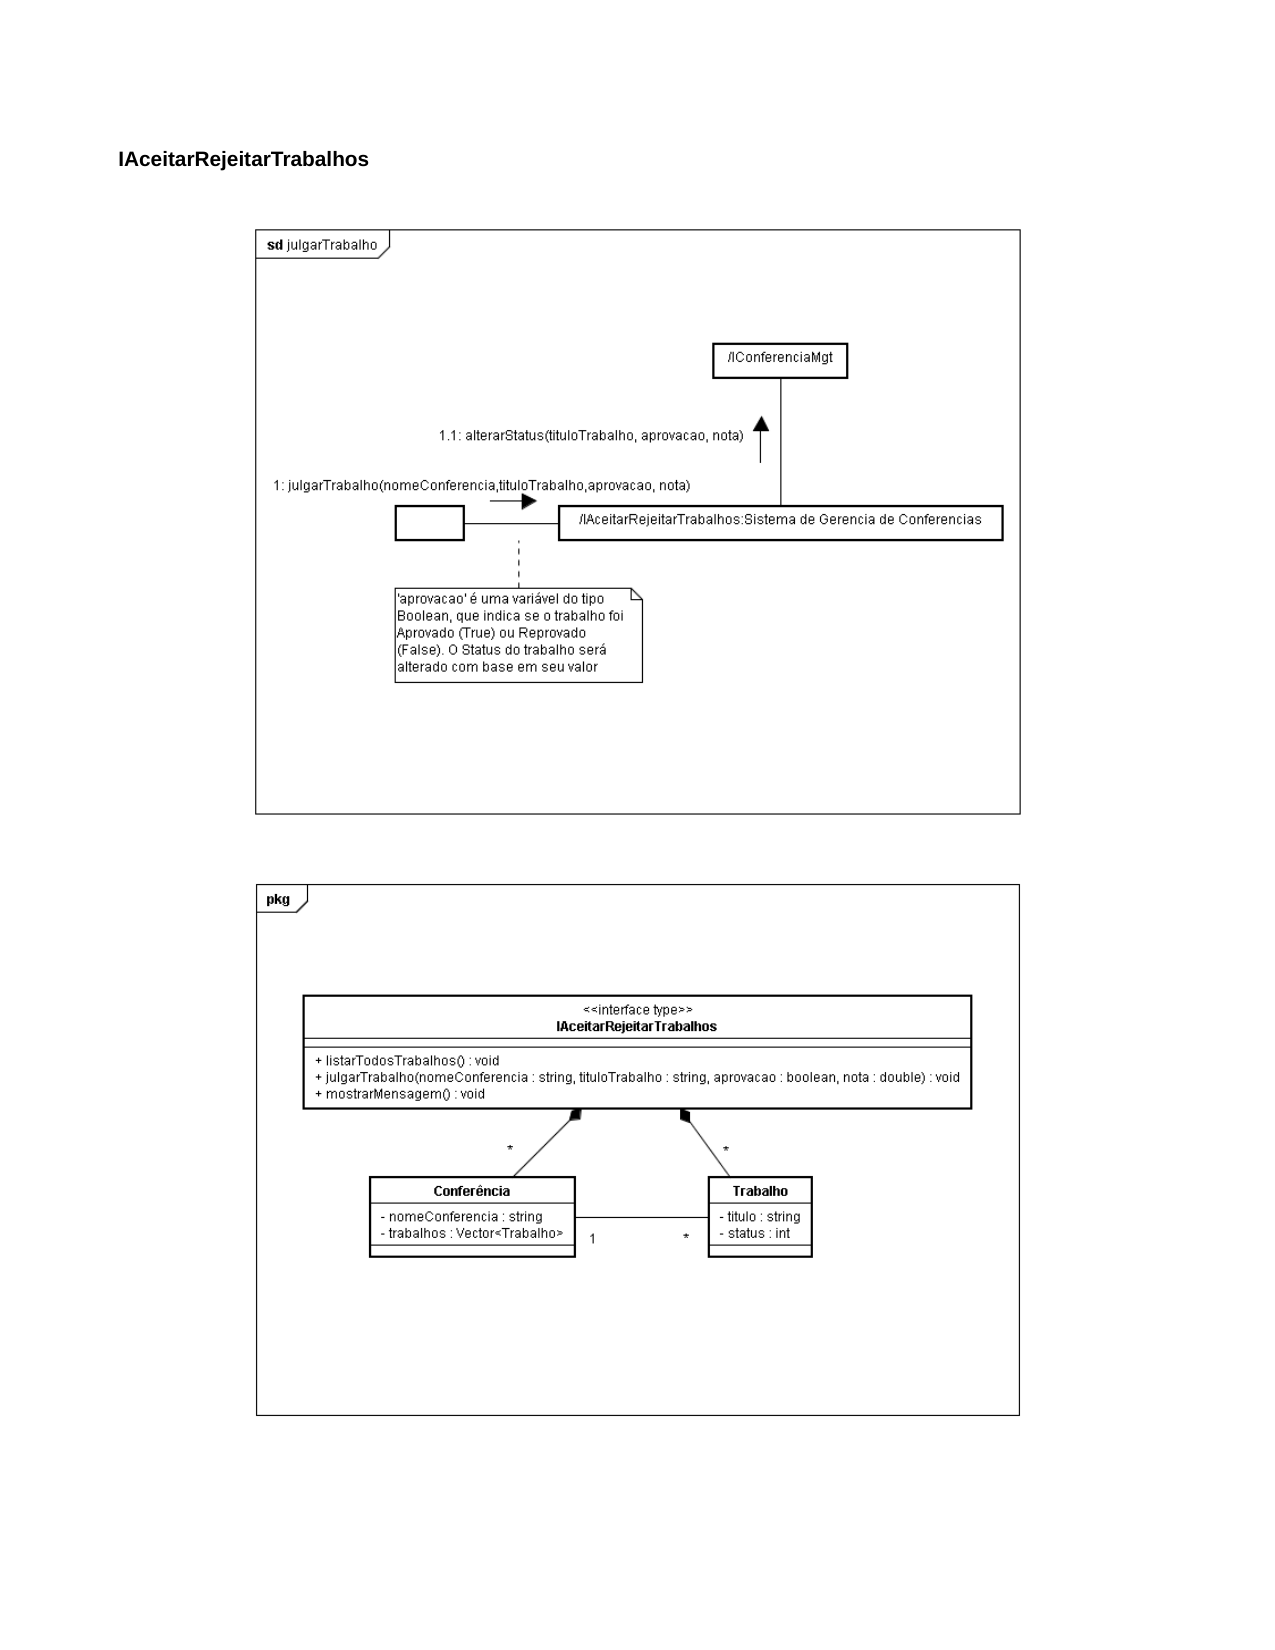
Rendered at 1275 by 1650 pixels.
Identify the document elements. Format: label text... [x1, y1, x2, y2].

picture [245, 218, 1030, 826]
picture [246, 873, 1030, 1426]
text IAceitarRejeitarTrabalhos [118, 147, 1157, 171]
